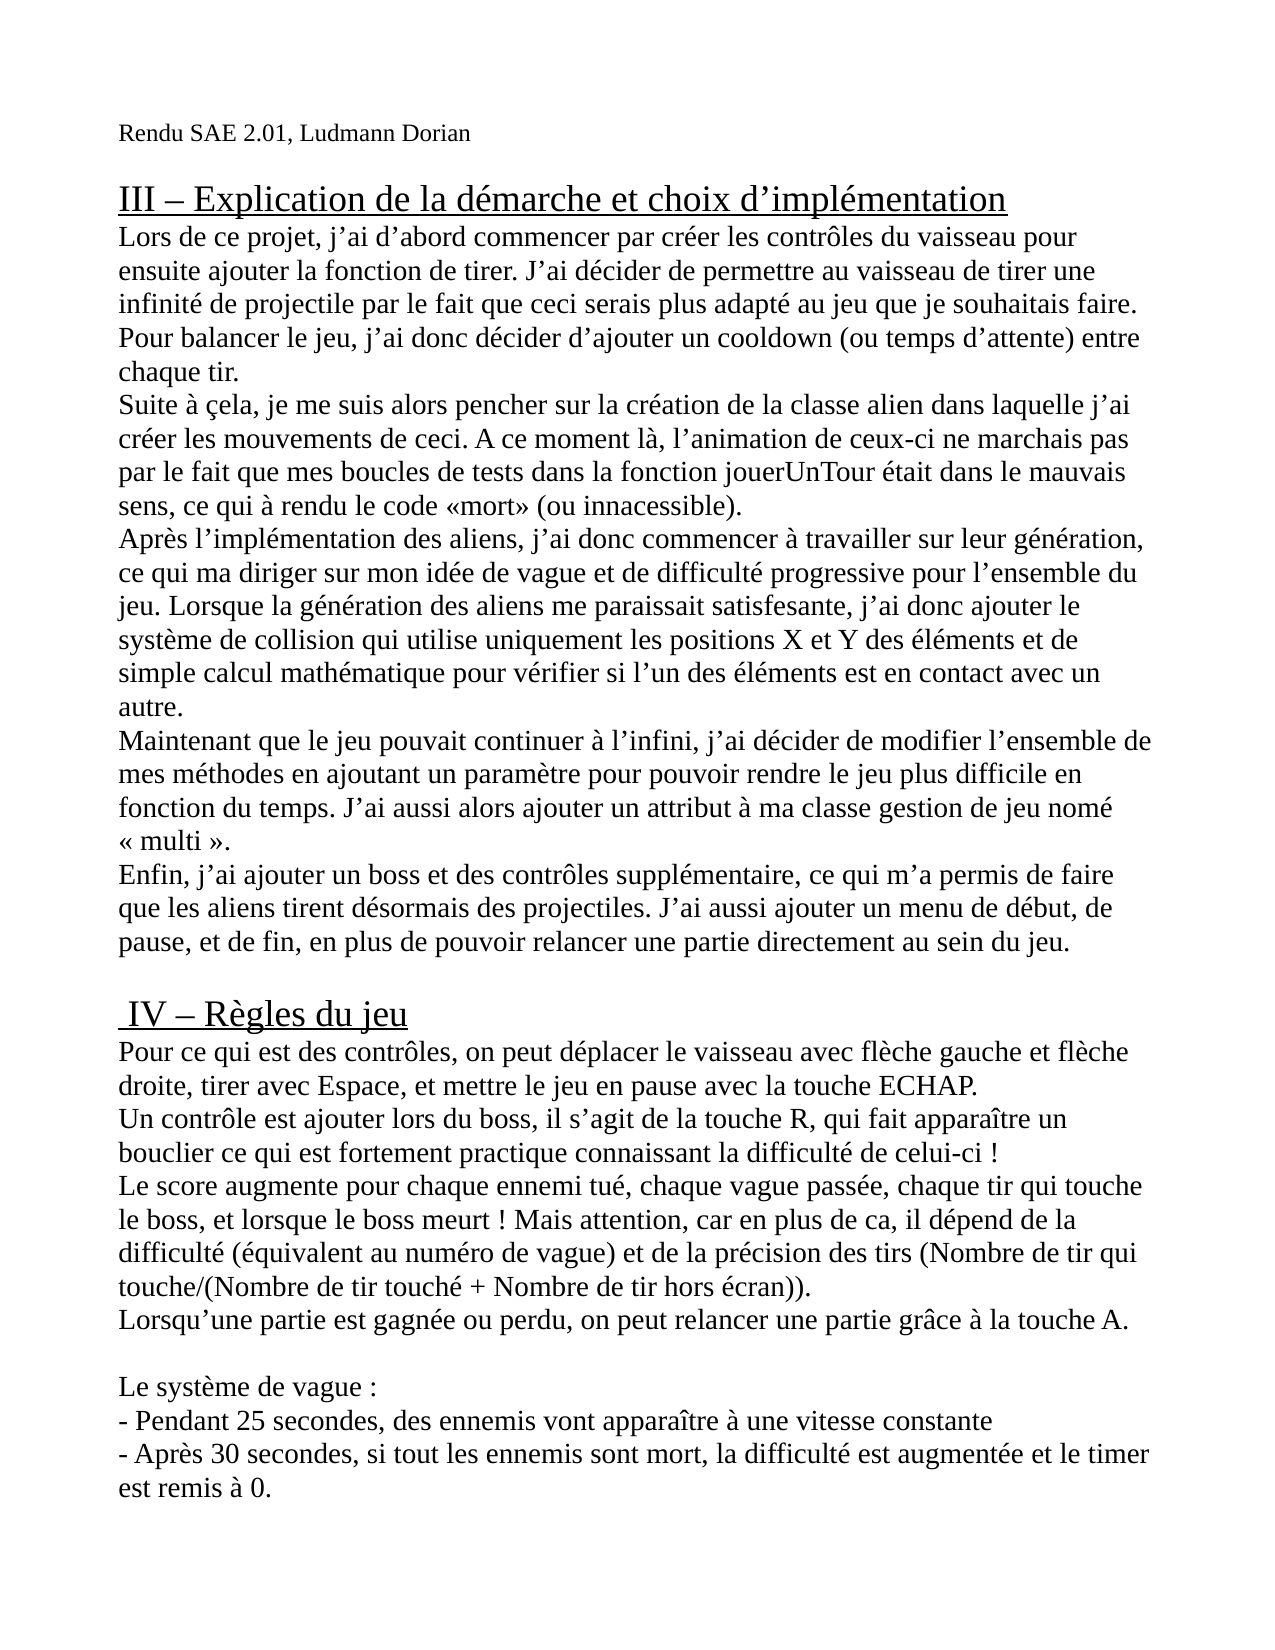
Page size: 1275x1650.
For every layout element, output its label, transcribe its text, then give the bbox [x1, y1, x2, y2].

text - Après 30 secondes, si tout les ennemis sont mort, la difficulté est augmentée et le timer est remis à 0. [118, 1437, 1157, 1504]
text Lors de ce projet, j’ai d’abord commencer par créer les contrôles du vaisseau pour ensuite ajouter la fonction de tirer. J’ai décider de permettre au vaisseau de tirer une infinité de projectile par le fait que ceci serais plus adapté au jeu que je souhaitais faire. Pour balancer le jeu, j’ai donc décider d’ajouter un cooldown (ou temps d’attente) entre chaque tir. [118, 219, 1157, 387]
text - Pendant 25 secondes, des ennemis vont apparaître à une vitesse constante [118, 1403, 1157, 1437]
text Suite à çela, je me suis alors pencher sur la création de la classe alien dans laquelle j’ai créer les mouvements de ceci. A ce moment là, l’animation de ceux-ci ne marchais pas par le fait que mes boucles de tests dans la fonction jouerUnTour était dans le mauvais sens, ce qui à rendu le code «mort» (ou innacessible). Après l’implémentation des aliens, j’ai donc commencer à travailler sur leur génération, ce qui ma diriger sur mon idée de vague et de difficulté progressive pour l’ensemble du jeu. Lorsque la génération des aliens me paraissait satisfesante, j’ai donc ajouter le système de collision qui utilise uniquement les positions X et Y des éléments et de simple calcul mathématique pour vérifier si l’un des éléments est en contact avec un autre. Maintenant que le jeu pouvait continuer à l’infini, j’ai décider de modifier l’ensemble de mes méthodes en ajoutant un paramètre pour pouvoir rendre le jeu plus difficile en fonction du temps. J’ai aussi alors ajouter un attribut à ma classe gestion de jeu nomé « multi ». Enfin, j’ai ajouter un boss et des contrôles supplémentaire, ce qui m’a permis de faire que les aliens tirent désormais des projectiles. J’ai aussi ajouter un menu de début, de pause, et de fin, en plus de pouvoir relancer une partie directement au sein du jeu. IV – Règles du jeu [118, 387, 1157, 1034]
text III – Explication de la démarche et choix d’implémentation [118, 176, 1157, 219]
text Pour ce qui est des contrôles, on peut déplacer le vaisseau avec flèche gauche et flèche droite, tirer avec Espace, et mettre le jeu en pause avec la touche ECHAP. Un contrôle est ajouter lors du boss, il s’agit de la touche R, qui fait apparaître un bouclier ce qui est fortement practique connaissant la difficulté de celui-ci ! Le score augmente pour chaque ennemi tué, chaque vague passée, chaque tir qui touche le boss, et lorsque le boss meurt ! Mais attention, car en plus de ca, il dépend de la difficulté (équivalent au numéro de vague) et de la précision des tirs (Nombre de tir qui touche/(Nombre de tir touché + Nombre de tir hors écran)). Lorsqu’une partie est gagnée ou perdu, on peut relancer une partie grâce à la touche A. [118, 1034, 1157, 1336]
text Le système de vague : [118, 1369, 1157, 1403]
